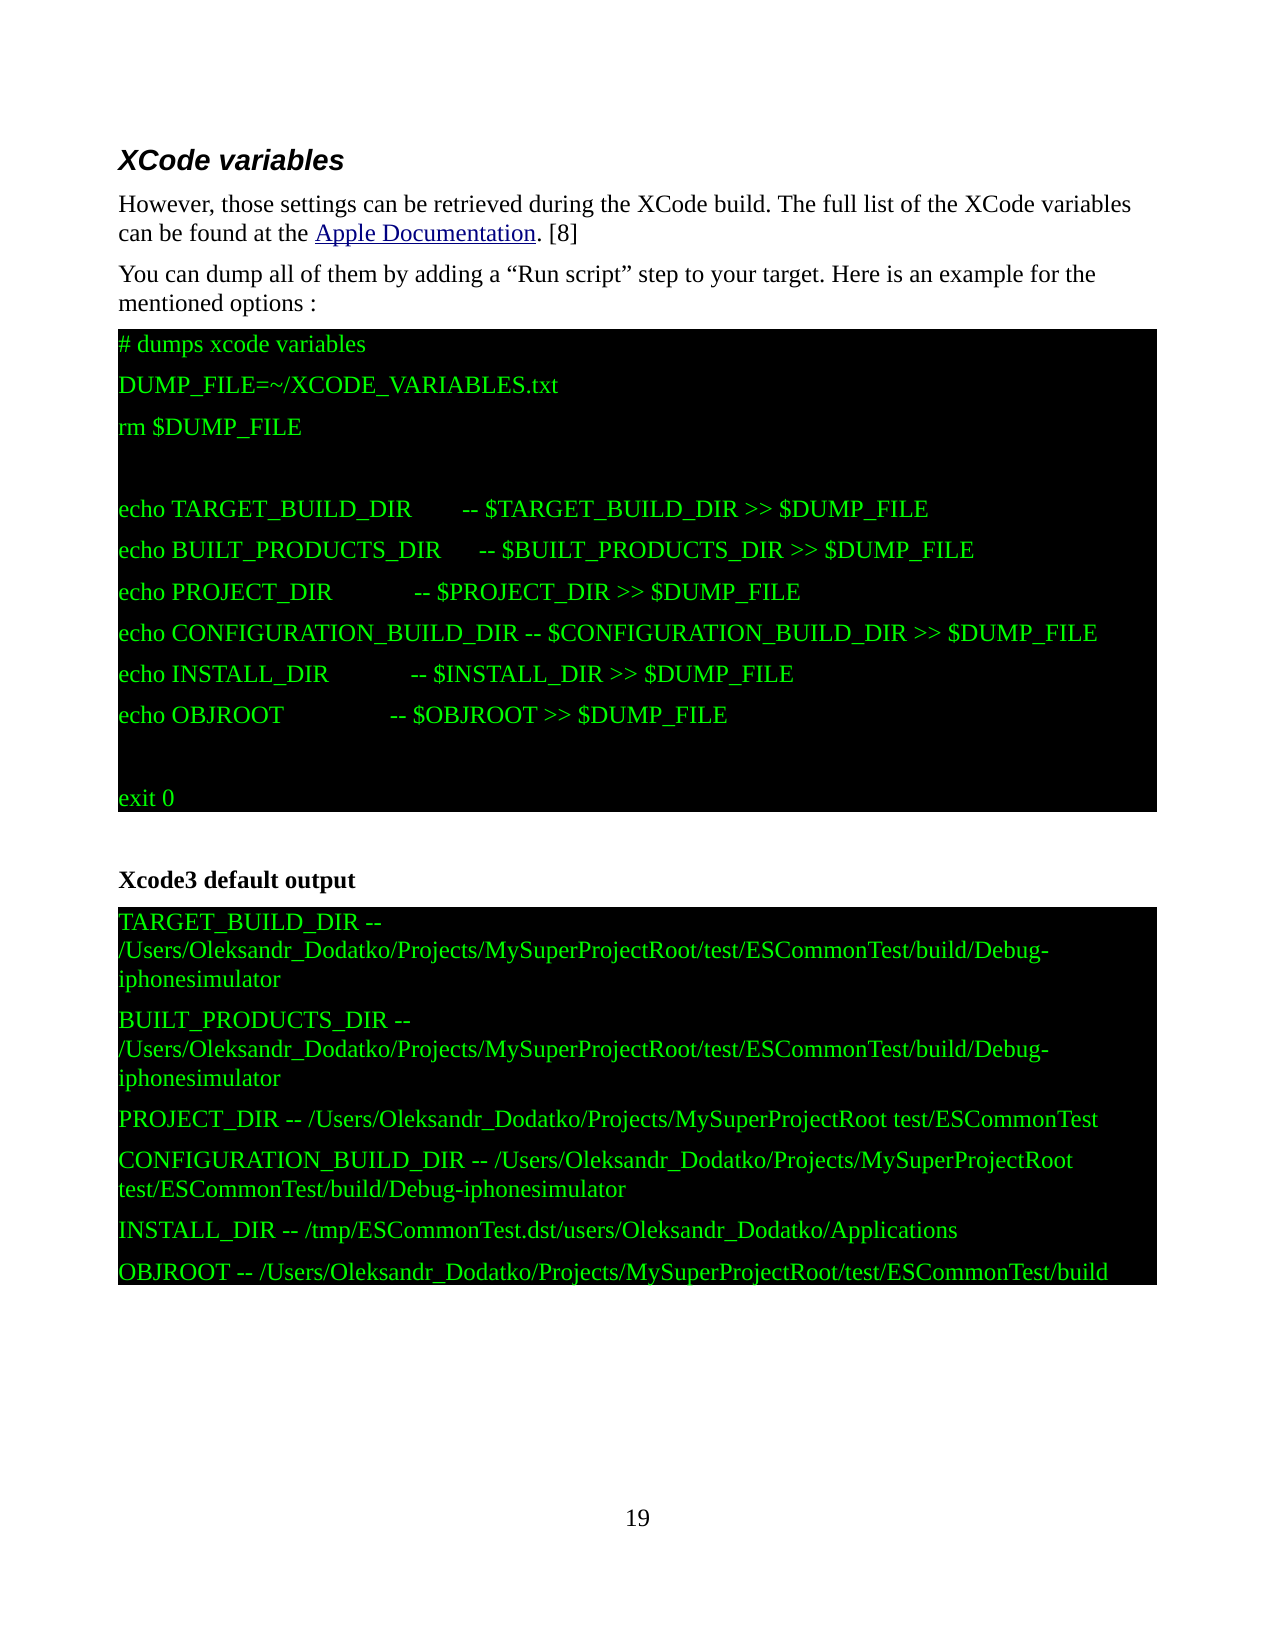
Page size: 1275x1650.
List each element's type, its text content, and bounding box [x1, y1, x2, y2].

text exit 0 [118, 783, 1157, 812]
text rm $DUMP_FILE [118, 412, 1157, 440]
subtitle XCode variables [118, 143, 1157, 177]
text BUILT_PRODUCTS_DIR -- /Users/Oleksandr_Dodatko/Projects/MySuperProjectRoot/test/ESCommonTest/build/Debug-iphonesimulator [118, 1005, 1157, 1092]
text CONFIGURATION_BUILD_DIR -- /Users/Oleksandr_Dodatko/Projects/MySuperProjectRoot test/ESCommonTest/build/Debug-iphonesimulator [118, 1145, 1157, 1203]
text # dumps xcode variables [118, 329, 1157, 358]
text INSTALL_DIR -- /tmp/ESCommonTest.dst/users/Oleksandr_Dodatko/Applications [118, 1215, 1157, 1244]
text TARGET_BUILD_DIR -- /Users/Oleksandr_Dodatko/Projects/MySuperProjectRoot/test/ESCommonTest/build/Debug-iphonesimulator [118, 907, 1157, 993]
text You can dump all of them by adding a “Run script” step to your target. Here is an example for the mentioned options : [118, 259, 1157, 317]
text However, those settings can be retrieved during the XCode build. The full list of the XCode variables can be found at the Apple Documentation. [8] [118, 189, 1157, 247]
text DUMP_FILE=~/XCODE_VARIABLES.txt [118, 370, 1157, 399]
text Xcode3 default output [118, 865, 1157, 894]
text echo OBJROOT -- $OBJROOT >> $DUMP_FILE [118, 700, 1157, 729]
text echo CONFIGURATION_BUILD_DIR -- $CONFIGURATION_BUILD_DIR >> $DUMP_FILE [118, 618, 1157, 647]
text echo PROJECT_DIR -- $PROJECT_DIR >> $DUMP_FILE [118, 577, 1157, 605]
text echo INSTALL_DIR -- $INSTALL_DIR >> $DUMP_FILE [118, 659, 1157, 688]
text echo BUILT_PRODUCTS_DIR -- $BUILT_PRODUCTS_DIR >> $DUMP_FILE [118, 535, 1157, 564]
text echo TARGET_BUILD_DIR -- $TARGET_BUILD_DIR >> $DUMP_FILE [118, 494, 1157, 523]
text PROJECT_DIR -- /Users/Oleksandr_Dodatko/Projects/MySuperProjectRoot test/ESCommonTest [118, 1104, 1157, 1133]
text OBJROOT -- /Users/Oleksandr_Dodatko/Projects/MySuperProjectRoot/test/ESCommonTest/build [118, 1257, 1157, 1285]
